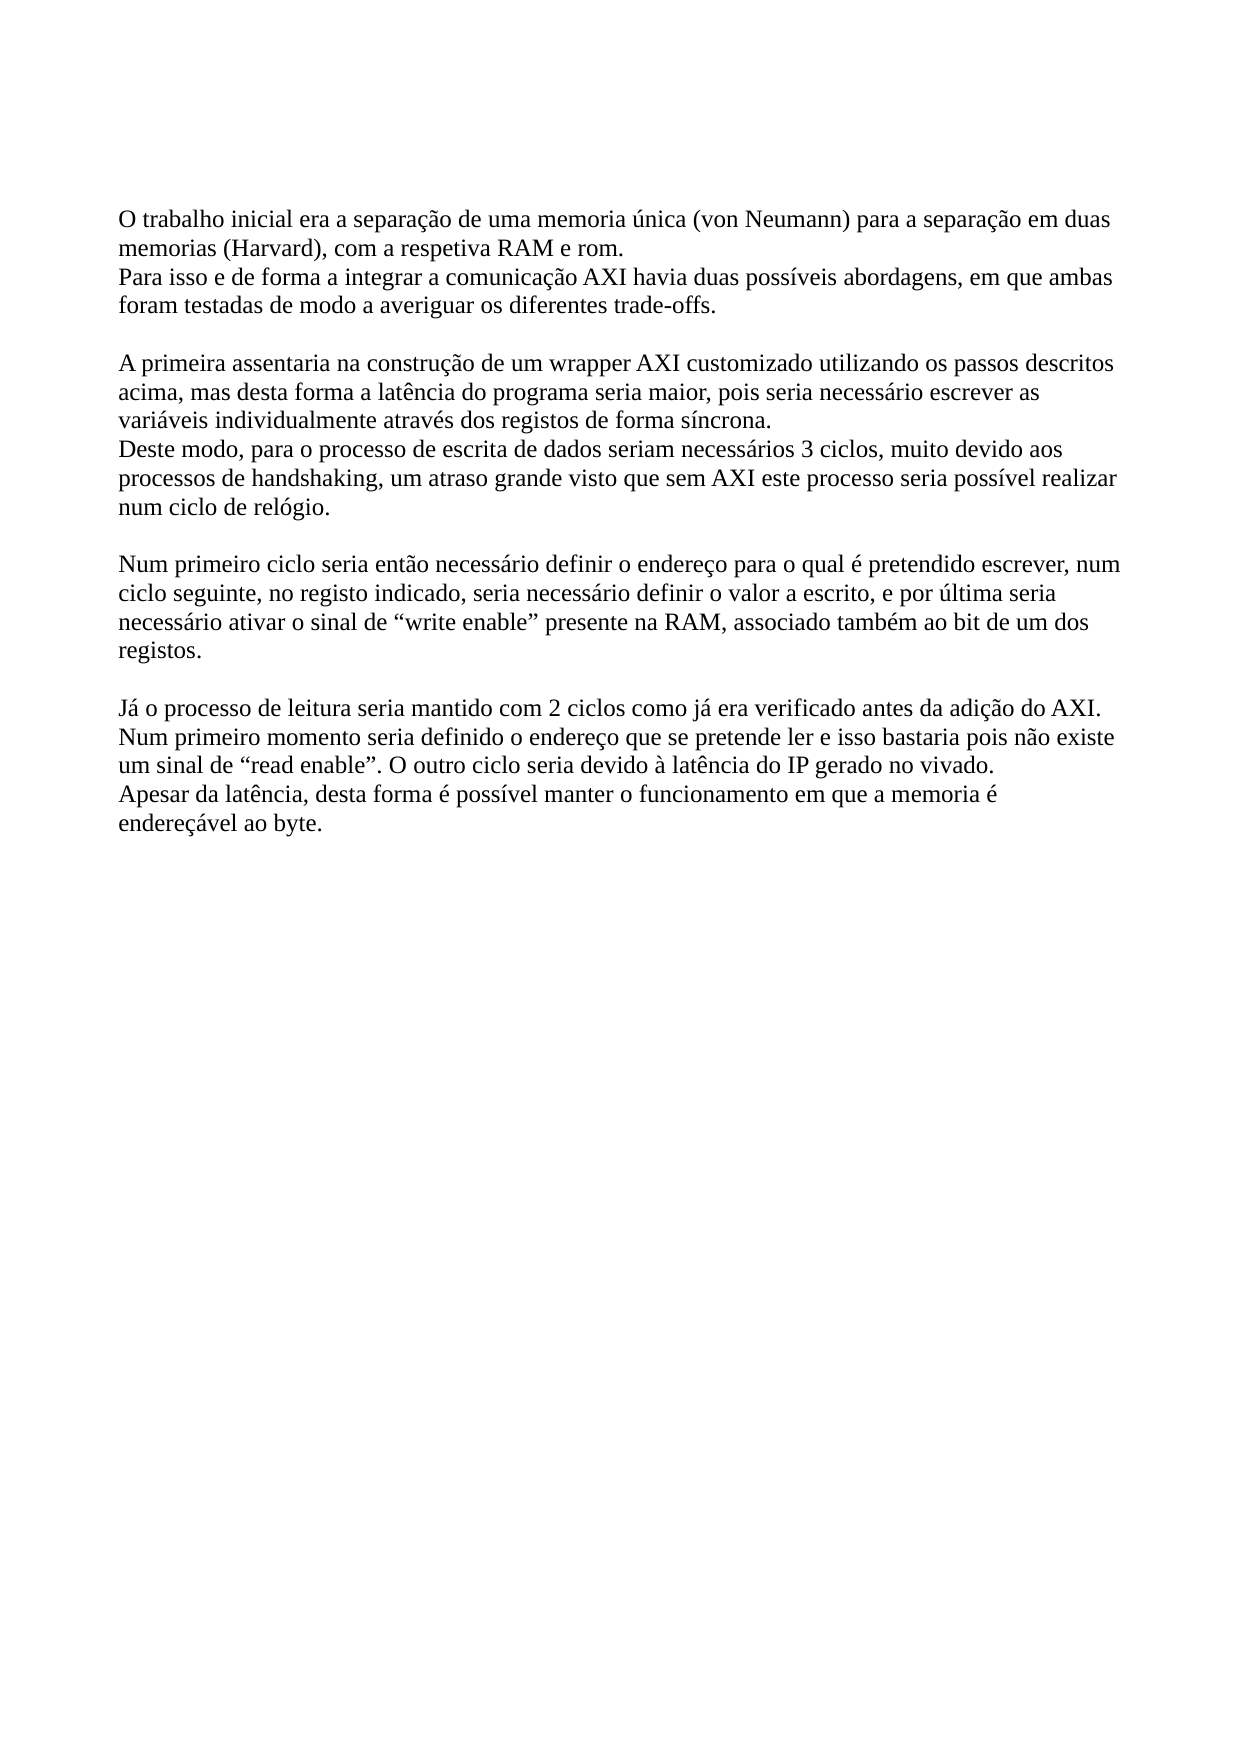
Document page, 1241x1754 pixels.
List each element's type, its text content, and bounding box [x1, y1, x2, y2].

text Deste modo, para o processo de escrita de dados seriam necessários 3 ciclos, muito devido aos processos de handshaking, um atraso grande visto que sem AXI este processo seria possível realizar num ciclo de relógio. [118, 434, 1122, 521]
text Num primeiro ciclo seria então necessário definir o endereço para o qual é pretendido escrever, num ciclo seguinte, no registo indicado, seria necessário definir o valor a escrito, e por última seria necessário ativar o sinal de “write enable” presente na RAM, associado também ao bit de um dos registos. [118, 549, 1122, 664]
text Já o processo de leitura seria mantido com 2 ciclos como já era verificado antes da adição do AXI. Num primeiro momento seria definido o endereço que se pretende ler e isso bastaria pois não existe um sinal de “read enable”. O outro ciclo seria devido à latência do IP gerado no vivado. [118, 693, 1122, 779]
text Apesar da latência, desta forma é possível manter o funcionamento em que a memoria é endereçável ao byte. [118, 779, 1122, 837]
text O trabalho inicial era a separação de uma memoria única (von Neumann) para a separação em duas memorias (Harvard), com a respetiva RAM e rom. [118, 204, 1122, 262]
text Para isso e de forma a integrar a comunicação AXI havia duas possíveis abordagens, em que ambas foram testadas de modo a averiguar os diferentes trade-offs. [118, 262, 1122, 319]
text A primeira assentaria na construção de um wrapper AXI customizado utilizando os passos descritos acima, mas desta forma a latência do programa seria maior, pois seria necessário escrever as variáveis individualmente através dos registos de forma síncrona. [118, 348, 1122, 434]
